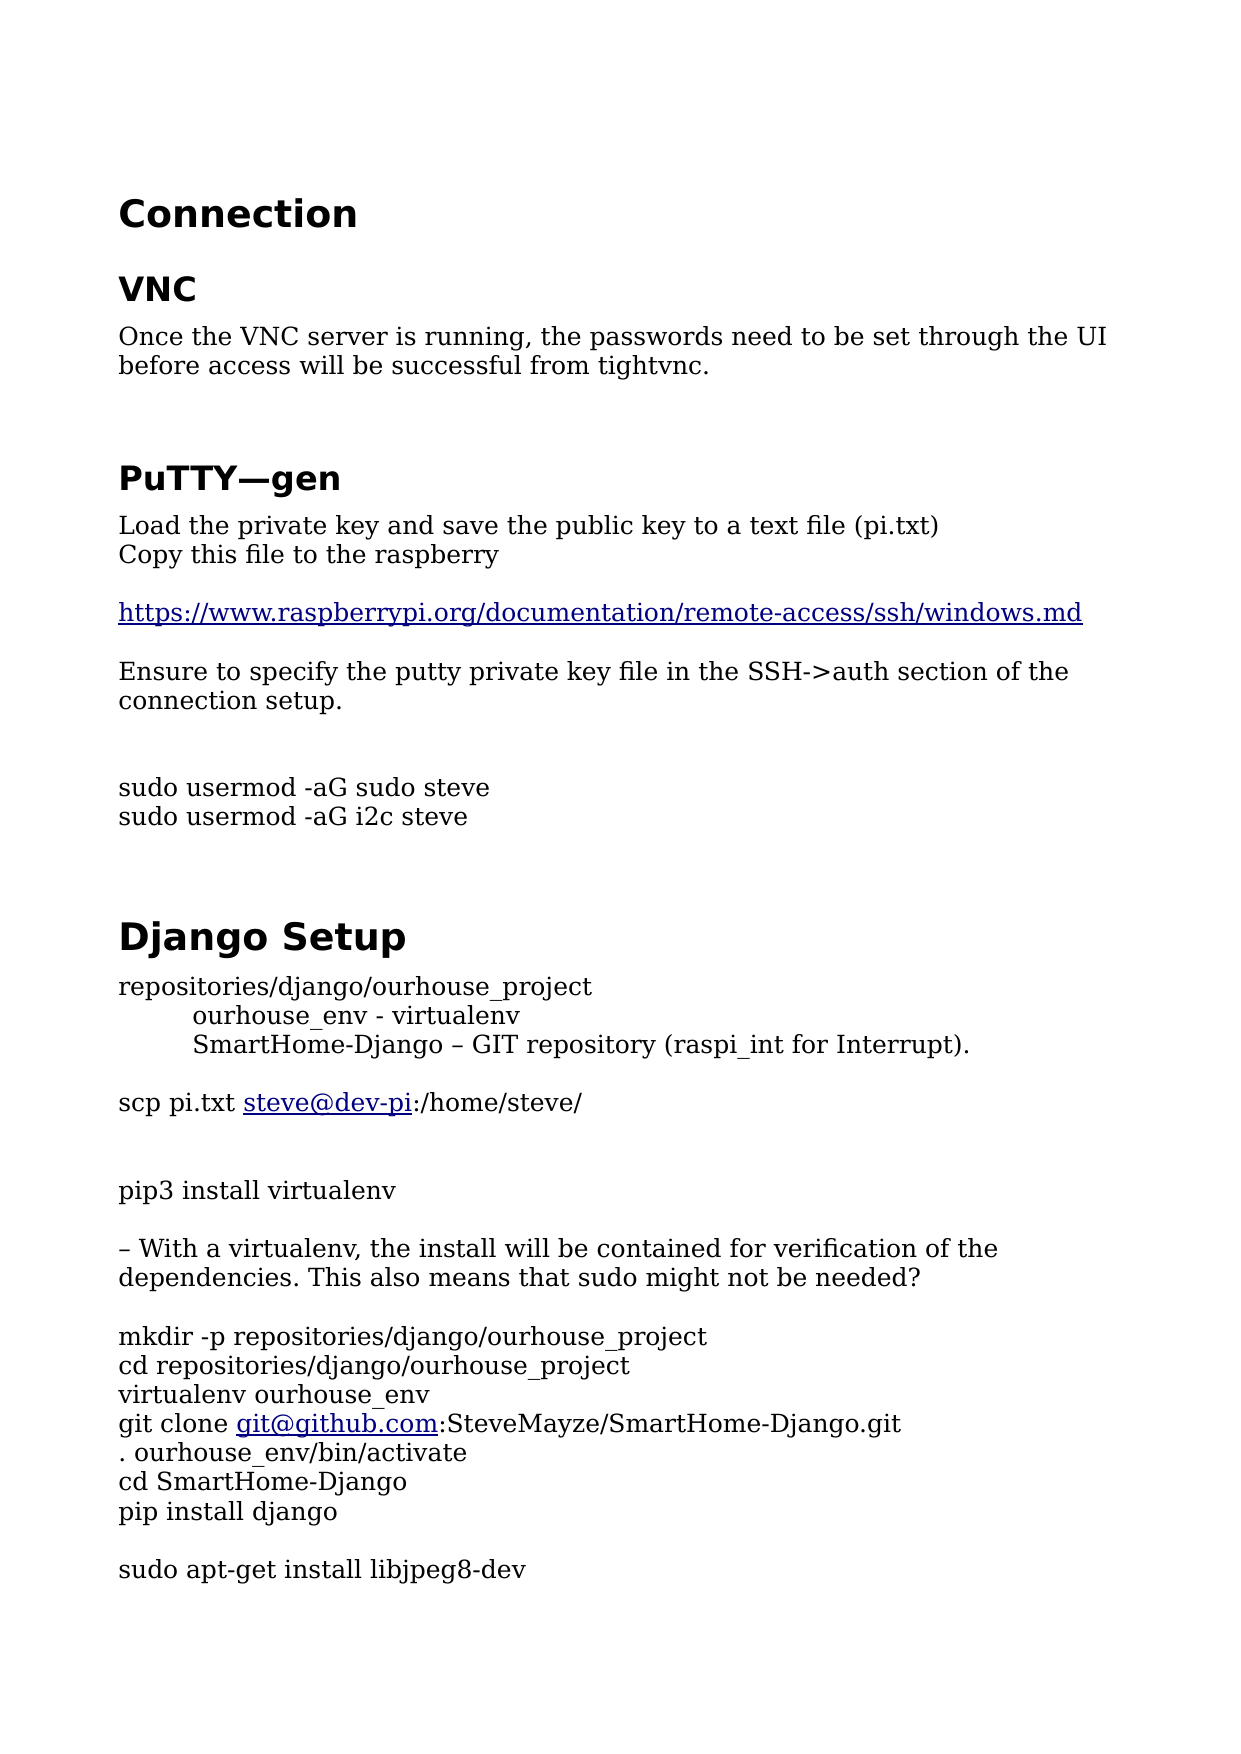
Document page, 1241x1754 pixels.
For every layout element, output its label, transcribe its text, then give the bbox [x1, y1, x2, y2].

text repositories/django/ourhouse_project [118, 972, 1122, 1001]
text ourhouse_env - virtualenv [118, 1001, 1122, 1030]
text cd repositories/django/ourhouse_project [118, 1351, 1122, 1380]
text Copy this file to the raspberry [118, 540, 1122, 569]
text SmartHome-Django – GIT repository (raspi_int for Interrupt). [118, 1030, 1122, 1059]
text sudo apt-get install libjpeg8-dev [118, 1555, 1122, 1584]
text https://www.raspberrypi.org/documentation/remote-access/ssh/windows.md [118, 598, 1122, 627]
text pip3 install virtualenv [118, 1176, 1122, 1205]
subtitle Django Setup [118, 915, 1122, 959]
text Once the VNC server is running, the passwords need to be set through the UI before access will be successful from tightvnc. [118, 322, 1122, 380]
subtitle VNC [118, 270, 1122, 309]
subtitle PuTTY—gen [118, 459, 1122, 498]
text pip install django [118, 1497, 1122, 1526]
text sudo usermod -aG sudo steve [118, 773, 1122, 802]
text git clone git@github.com:SteveMayze/SmartHome-Django.git [118, 1409, 1122, 1438]
text Load the private key and save the public key to a text file (pi.txt) [118, 511, 1122, 540]
text . ourhouse_env/bin/activate [118, 1438, 1122, 1467]
subtitle Connection [118, 193, 1122, 237]
text virtualenv ourhouse_env [118, 1380, 1122, 1409]
text scp pi.txt steve@dev-pi:/home/steve/ [118, 1088, 1122, 1117]
text cd SmartHome-Django [118, 1467, 1122, 1497]
text mkdir -p repositories/django/ourhouse_project [118, 1322, 1122, 1351]
text – With a virtualenv, the install will be contained for verification of the dependencies. This also means that sudo might not be needed? [118, 1234, 1122, 1292]
text sudo usermod -aG i2c steve [118, 802, 1122, 832]
text Ensure to specify the putty private key file in the SSH->auth section of the connection setup. [118, 657, 1122, 715]
